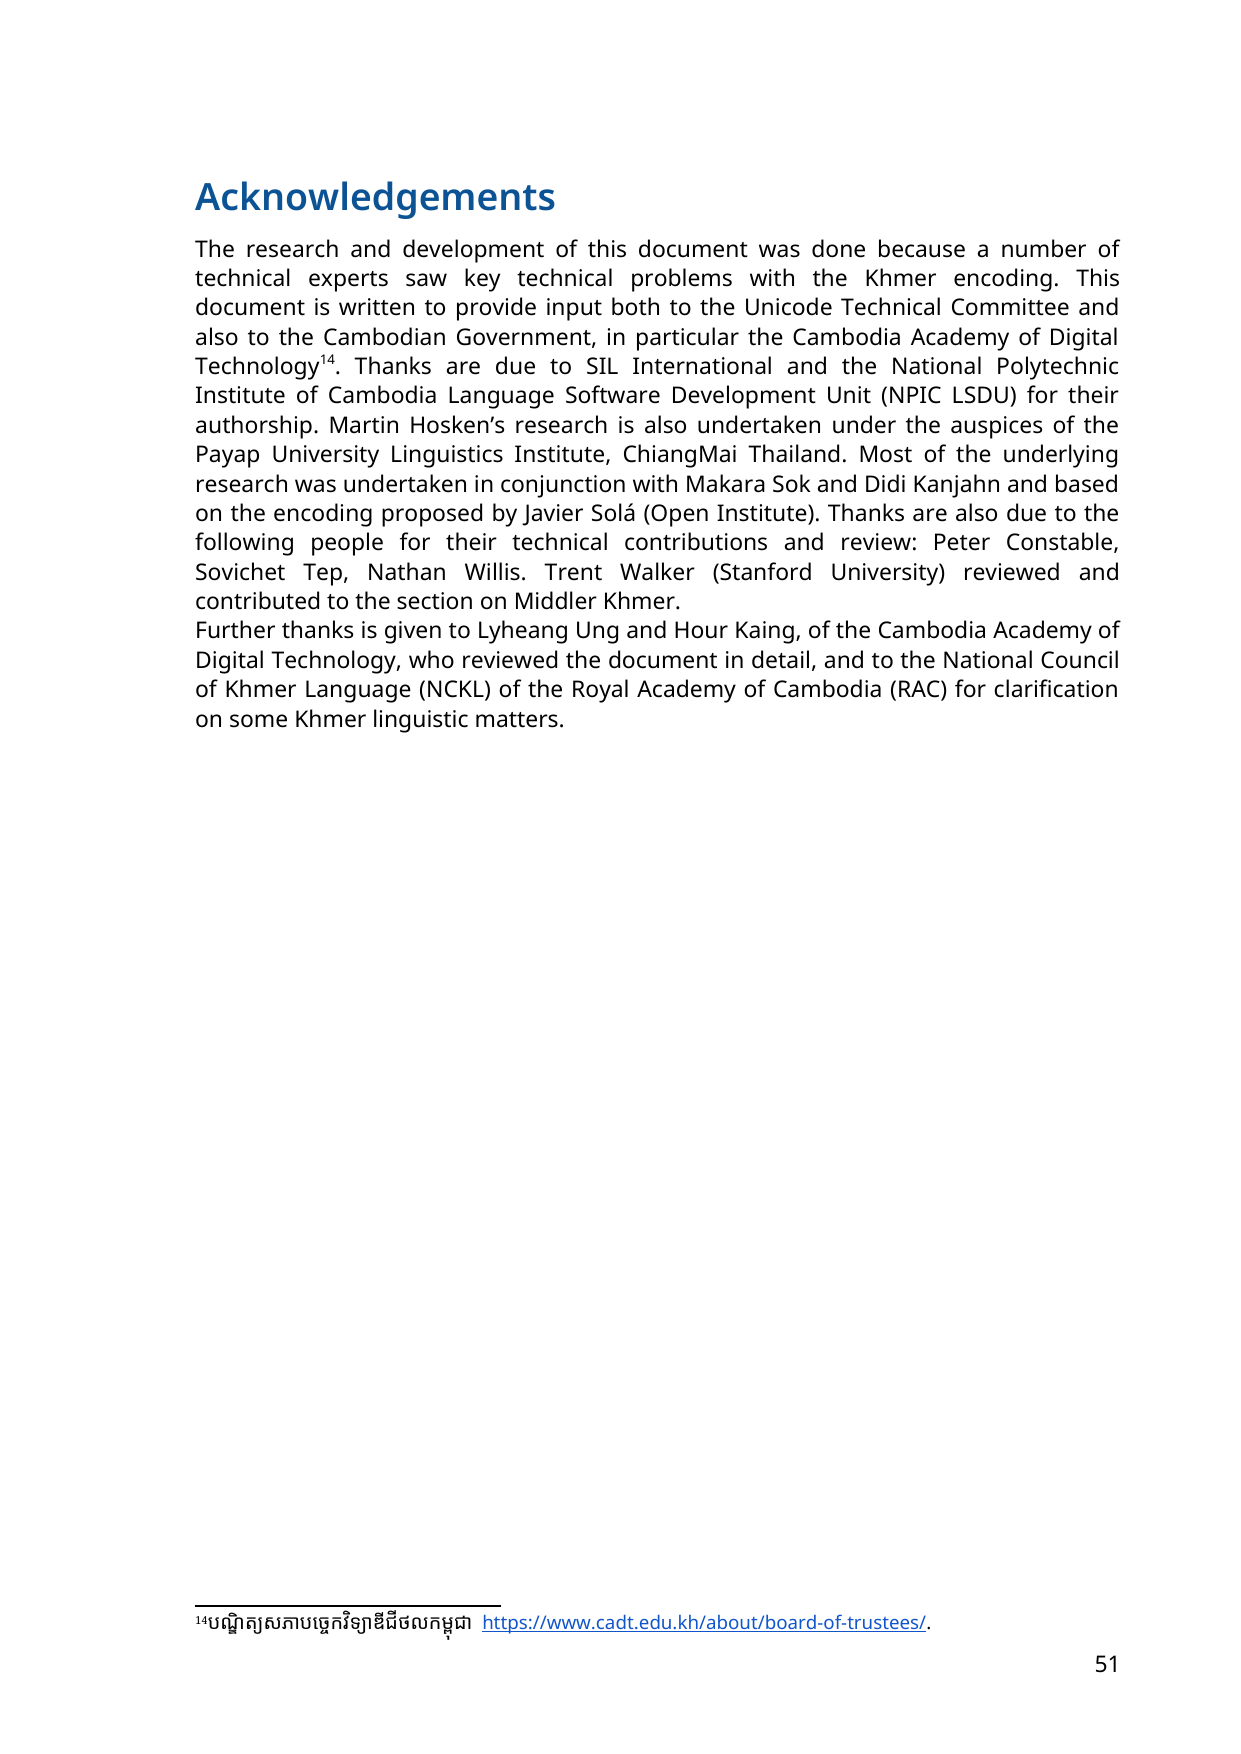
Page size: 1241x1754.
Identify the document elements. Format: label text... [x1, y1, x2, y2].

text Further thanks is given to Lyheang Ung and Hour Kaing, of the Cambodia Academy of Digital Technology, who reviewed the document in detail, and to the National Council of Khmer Language (NCKL) of the Royal Academy of Cambodia (RAC) for clarification on some Khmer linguistic matters. [195, 615, 1121, 733]
text បណ្ឌិត្យសភាបច្ចេកវិទ្យាឌីជីថលកម្ពុជា https://www.cadt.edu.kh/about/board-of-trustees/. [195, 1612, 1121, 1633]
subtitle Acknowledgements [195, 170, 1121, 221]
text The research and development of this document was done because a number of technical experts saw key technical problems with the Khmer encoding. This document is written to provide input both to the Unicode Technical Committee and also to the Cambodian Government, in particular the Cambodia Academy of Digital Technology. Thanks are due to SIL International and the National Polytechnic Institute of Cambodia Language Software Development Unit (NPIC LSDU) for their authorship. Martin Hosken’s research is also undertaken under the auspices of the Payap University Linguistics Institute, ChiangMai Thailand. Most of the underlying research was undertaken in conjunction with Makara Sok and Didi Kanjahn and based on the encoding proposed by Javier Solá (Open Institute). Thanks are also due to the following people for their technical contributions and review: Peter Constable, Sovichet Tep, Nathan Willis. Trent Walker (Stanford University) reviewed and contributed to the section on Middler Khmer. [195, 233, 1121, 615]
